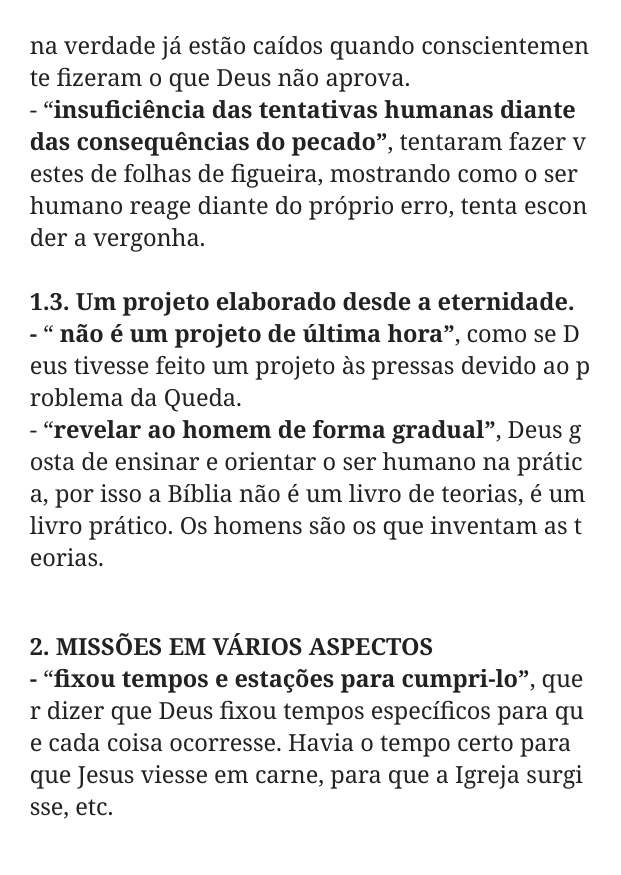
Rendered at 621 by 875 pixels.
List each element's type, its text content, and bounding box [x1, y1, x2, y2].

text - “ não é um projeto de última hora”, como se Deus tivesse feito um projeto às pressas devido ao problema da Queda. [29, 317, 591, 413]
text na verdade já estão caídos quando conscientemente fizeram o que Deus não aprova. [29, 29, 591, 93]
text - “fixou tempos e estações para cumpri-lo”, quer dizer que Deus fixou tempos específicos para que cada coisa ocorresse. Havia o tempo certo para que Jesus viesse em carne, para que a Igreja surgisse, etc. [29, 663, 591, 822]
text - “revelar ao homem de forma gradual”, Deus gosta de ensinar e orientar o ser humano na prática, por isso a Bíblia não é um livro de teorias, é um livro prático. Os homens são os que inventam as teorias. [29, 413, 591, 573]
text 1.3. Um projeto elaborado desde a eternidade. [29, 285, 591, 317]
text - “insuficiência das tentativas humanas diante das consequências do pecado”, tentaram fazer vestes de folhas de figueira, mostrando como o ser humano reage diante do próprio erro, tenta esconder a vergonha. [29, 93, 591, 253]
text 2. MISSÕES EM VÁRIOS ASPECTOS [29, 631, 591, 663]
